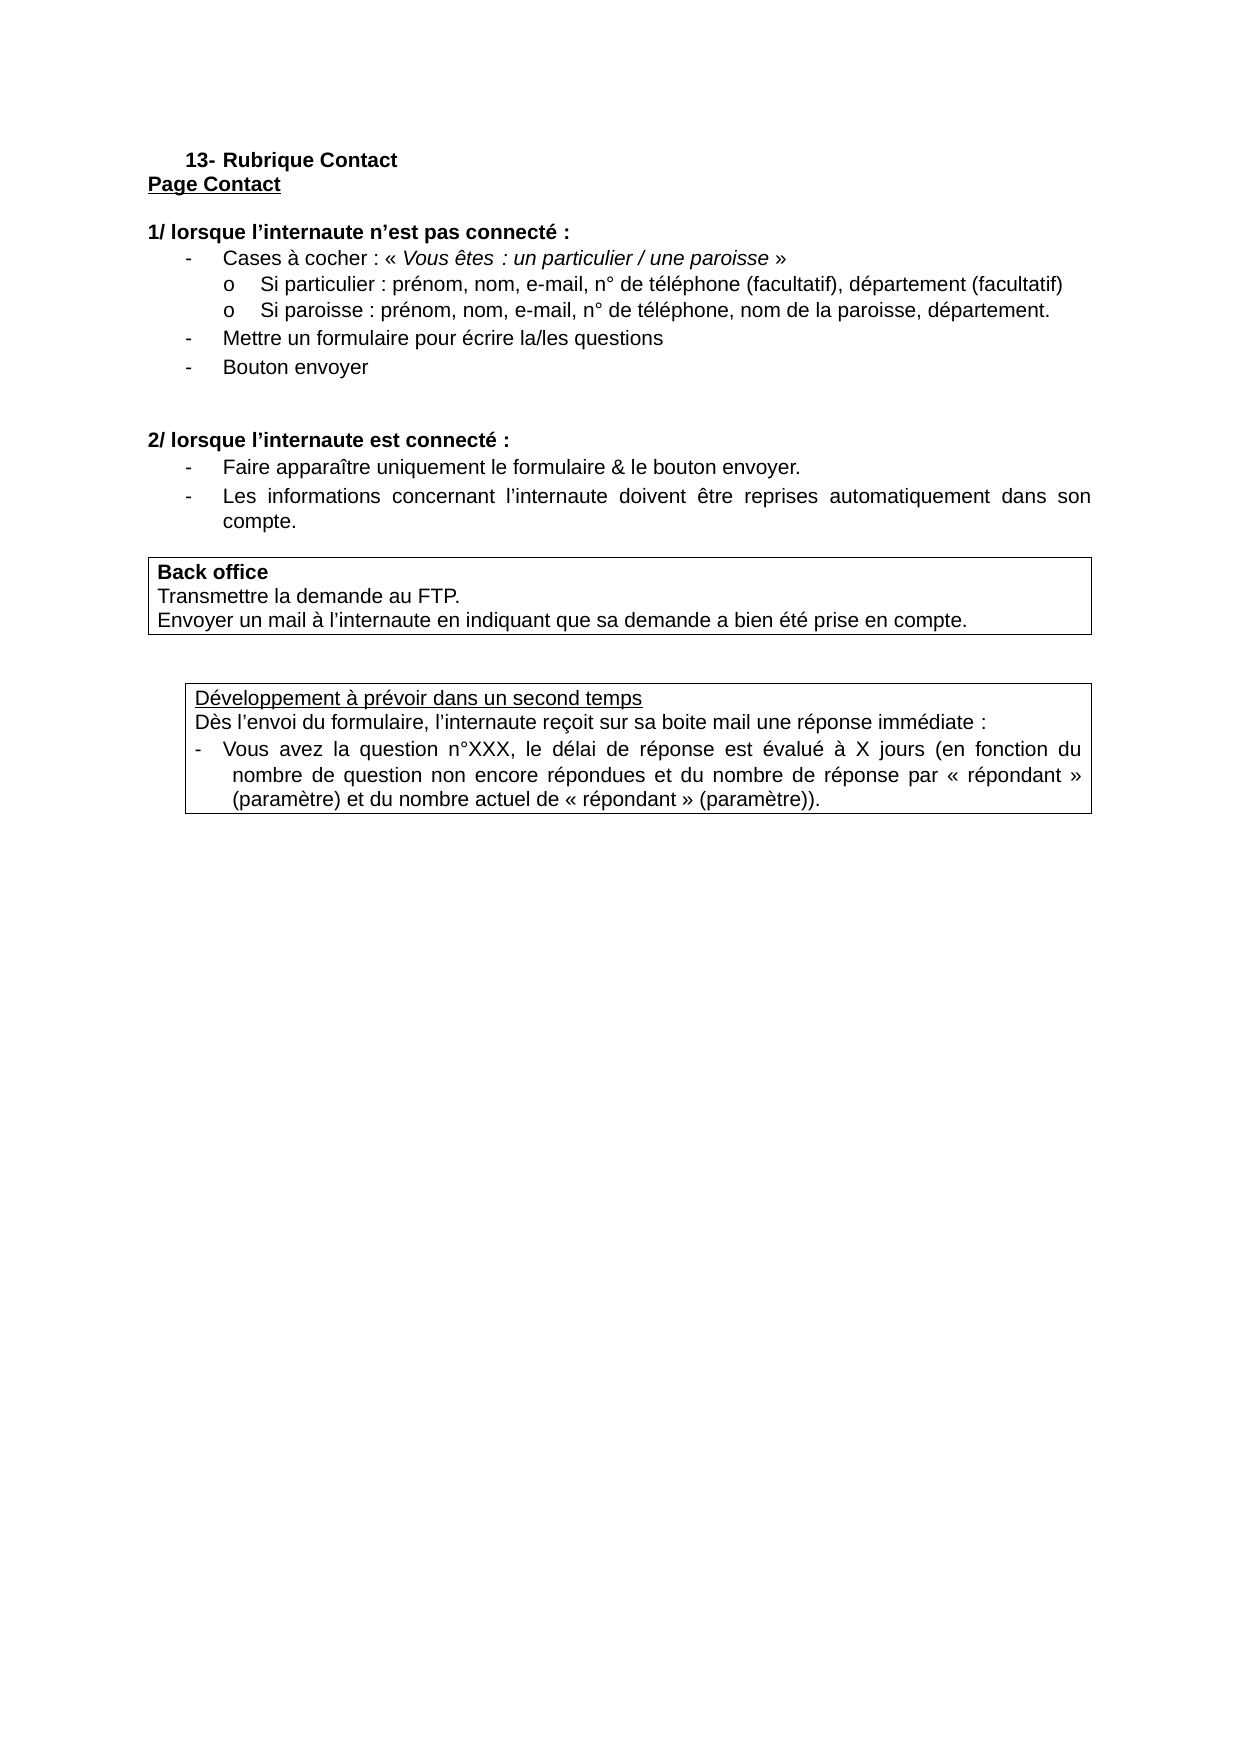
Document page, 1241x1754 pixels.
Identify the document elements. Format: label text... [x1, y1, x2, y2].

text Dès l’envoi du formulaire, l’internaute reçoit sur sa boite mail une réponse immédiate : [186, 707, 1091, 731]
text Envoyer un mail à l’internaute en indiquant que sa demande a bien été prise en compte. [149, 605, 1091, 634]
list Bouton envoyer [185, 352, 1092, 380]
text Page Contact [148, 172, 1092, 196]
text Développement à prévoir dans un second temps [186, 684, 1091, 707]
list Cases à cocher : « Vous êtes : un particulier / une paroisse » [185, 243, 1092, 272]
text 2/ lorsque l’internaute est connecté : [148, 428, 1092, 452]
text Back office [149, 558, 1091, 581]
list Les informations concernant l’internaute doivent être reprises automatiquement dans son compte. [185, 481, 1092, 533]
list Rubrique Contact [185, 148, 1092, 172]
list Faire apparaître uniquement le formulaire & le bouton envoyer. [185, 452, 1092, 481]
list Mettre un formulaire pour écrire la/les questions [185, 323, 1092, 352]
list Si particulier : prénom, nom, e-mail, n° de téléphone (facultatif), département (facultatif) [223, 272, 1092, 298]
list Si paroisse : prénom, nom, e-mail, n° de téléphone, nom de la paroisse, département. [223, 298, 1092, 323]
list Vous avez la question n°XXX, le délai de réponse est évalué à X jours (en fonction du nombre de question non encore répondues et du nombre de réponse par « répondant » (paramètre) et du nombre actuel de « répondant » (paramètre)). [186, 731, 1091, 813]
text Transmettre la demande au FTP. [149, 581, 1091, 605]
text 1/ lorsque l’internaute n’est pas connecté : [148, 219, 1092, 243]
